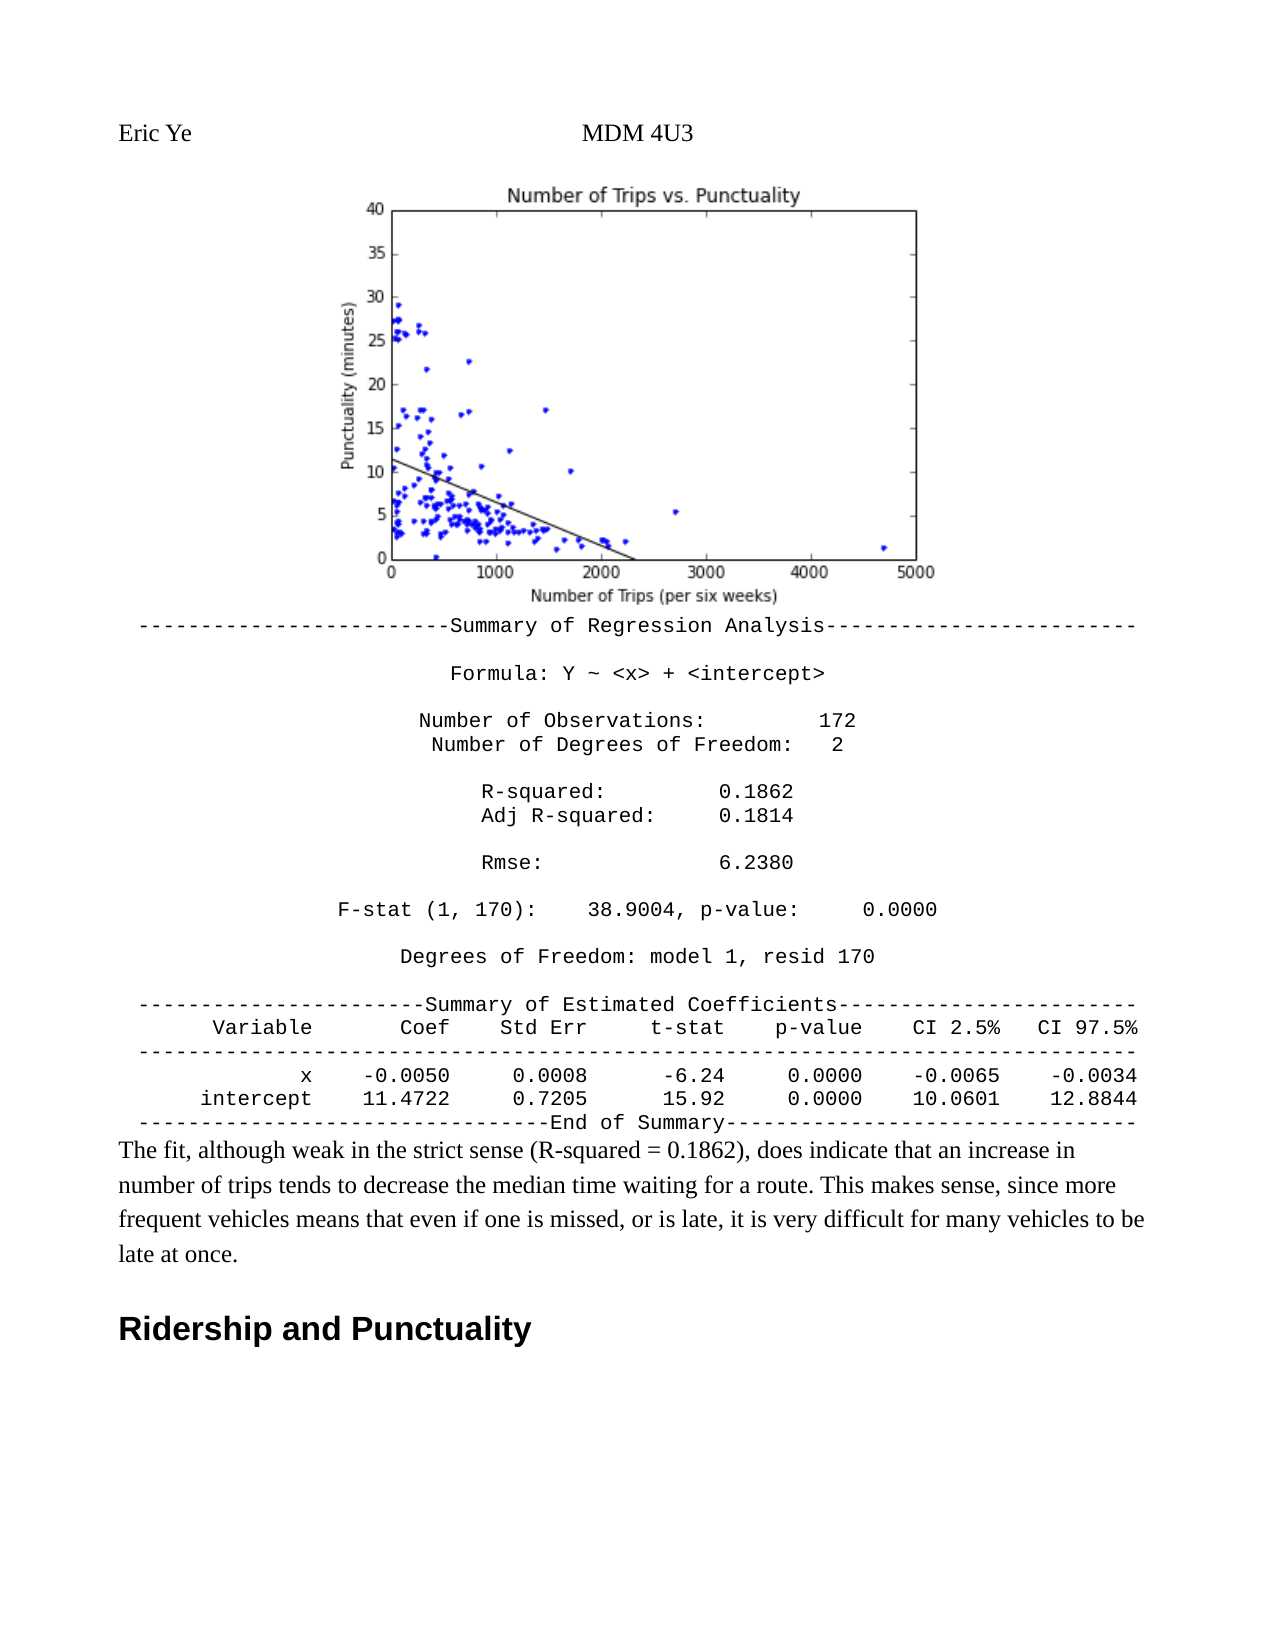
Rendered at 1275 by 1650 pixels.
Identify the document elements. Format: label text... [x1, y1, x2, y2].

text -------------------------Summary of Regression Analysis------------------------- [118, 176, 1157, 639]
subtitle Ridership and Punctuality [118, 1309, 1157, 1348]
text x -0.0050 0.0008 -6.24 0.0000 -0.0065 -0.0034 [118, 1065, 1157, 1088]
text Number of Observations: 172 [118, 710, 1157, 734]
text Rmse: 6.2380 [118, 852, 1157, 876]
text intercept 11.4722 0.7205 15.92 0.0000 10.0601 12.8844 [118, 1088, 1157, 1112]
text F-stat (1, 170): 38.9004, p-value: 0.0000 [118, 899, 1157, 923]
text Degrees of Freedom: model 1, resid 170 [118, 946, 1157, 970]
text -----------------------Summary of Estimated Coefficients------------------------ [118, 994, 1157, 1017]
text Variable Coef Std Err t-stat p-value CI 2.5% CI 97.5% [118, 1017, 1157, 1041]
text Number of Degrees of Freedom: 2 [118, 734, 1157, 757]
text The fit, although weak in the strict sense (R-squared = 0.1862), does indicate that an increase in number of trips tends to decrease the median time waiting for a route. This makes sense, since more frequent vehicles means that even if one is missed, or is late, it is very difficult for many vehicles to be late at once. [118, 1136, 1157, 1268]
text ---------------------------------End of Summary--------------------------------- [118, 1112, 1157, 1136]
text -------------------------------------------------------------------------------- [118, 1041, 1157, 1065]
picture [332, 176, 943, 616]
text R-squared: 0.1862 [118, 781, 1157, 804]
text Adj R-squared: 0.1814 [118, 804, 1157, 828]
text Formula: Y ~ <x> + <intercept> [118, 663, 1157, 686]
